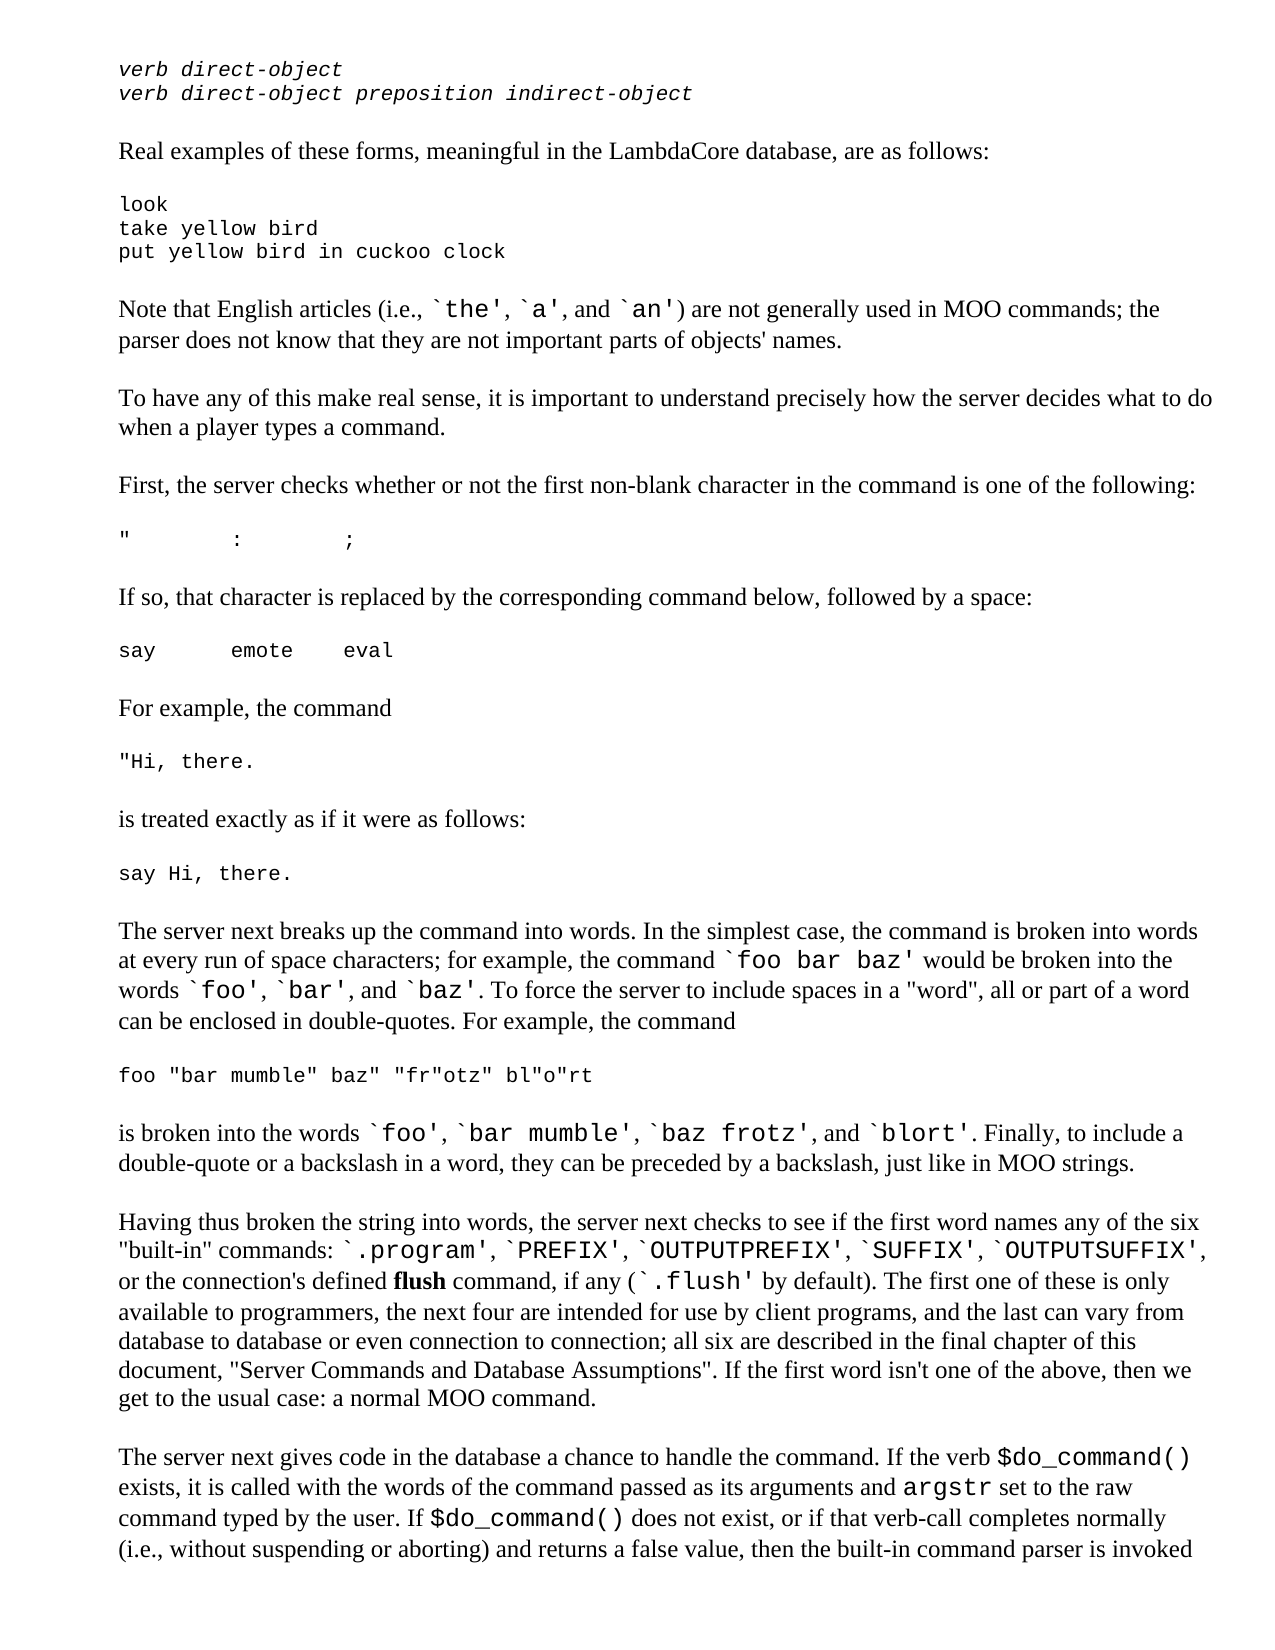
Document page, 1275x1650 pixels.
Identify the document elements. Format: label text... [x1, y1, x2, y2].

text The server next breaks up the command into words. In the simplest case, the command is broken into words at every run of space characters; for example, the command `foo bar baz' would be broken into the words `foo', `bar', and `baz'. To force the server to include spaces in a "word", all or part of a word can be enclosed in double-quotes. For example, the command [118, 916, 1216, 1035]
text verb direct-object preposition indirect-object [118, 83, 1216, 106]
text is broken into the words `foo', `bar mumble', `baz frotz', and `blort'. Finally, to include a double-quote or a backslash in a word, they can be preceded by a backslash, just like in MOO strings. [118, 1118, 1216, 1177]
text put yellow bird in cuckoo clock [118, 241, 1216, 265]
text " : ; [118, 529, 1216, 552]
text Having thus broken the string into words, the server next checks to see if the first word names any of the six "built-in" commands: `.program', `PREFIX', `OUTPUTPREFIX', `SUFFIX', `OUTPUTSUFFIX', or the connection's defined flush command, if any (`.flush' by default). The first one of these is only available to programmers, the next four are intended for use by client programs, and the last can vary from database to database or even connection to connection; all six are described in the final chapter of this document, "Server Commands and Database Assumptions". If the first word isn't one of the above, then we get to the usual case: a normal MOO command. [118, 1207, 1216, 1412]
text Real examples of these forms, meaningful in the LambdaCore database, are as follows: [118, 136, 1216, 164]
text "Hi, there. [118, 751, 1216, 775]
text is treated exactly as if it were as follows: [118, 804, 1216, 833]
text take yellow bird [118, 218, 1216, 241]
text To have any of this make real sense, it is important to understand precisely how the server decides what to do when a player types a command. [118, 383, 1216, 441]
text verb direct-object [118, 59, 1216, 83]
text Note that English articles (i.e., `the', `a', and `an') are not generally used in MOO commands; the parser does not know that they are not important parts of objects' names. [118, 294, 1216, 354]
text If so, that character is replaced by the corresponding command below, followed by a space: [118, 582, 1216, 611]
text say emote eval [118, 640, 1216, 664]
text First, the server checks whether or not the first non-blank character in the command is one of the following: [118, 471, 1216, 499]
text The server next gives code in the database a chance to handle the command. If the verb $do_command() exists, it is called with the words of the command passed as its arguments and argstr set to the raw command typed by the user. If $do_command() does not exist, or if that verb-call completes normally (i.e., without suspending or aborting) and returns a false value, then the built-in command parser is invoked [118, 1442, 1216, 1563]
text say Hi, there. [118, 863, 1216, 886]
text foo "bar mumble" baz" "fr"otz" bl"o"rt [118, 1064, 1216, 1088]
text look [118, 194, 1216, 218]
text For example, the command [118, 693, 1216, 722]
